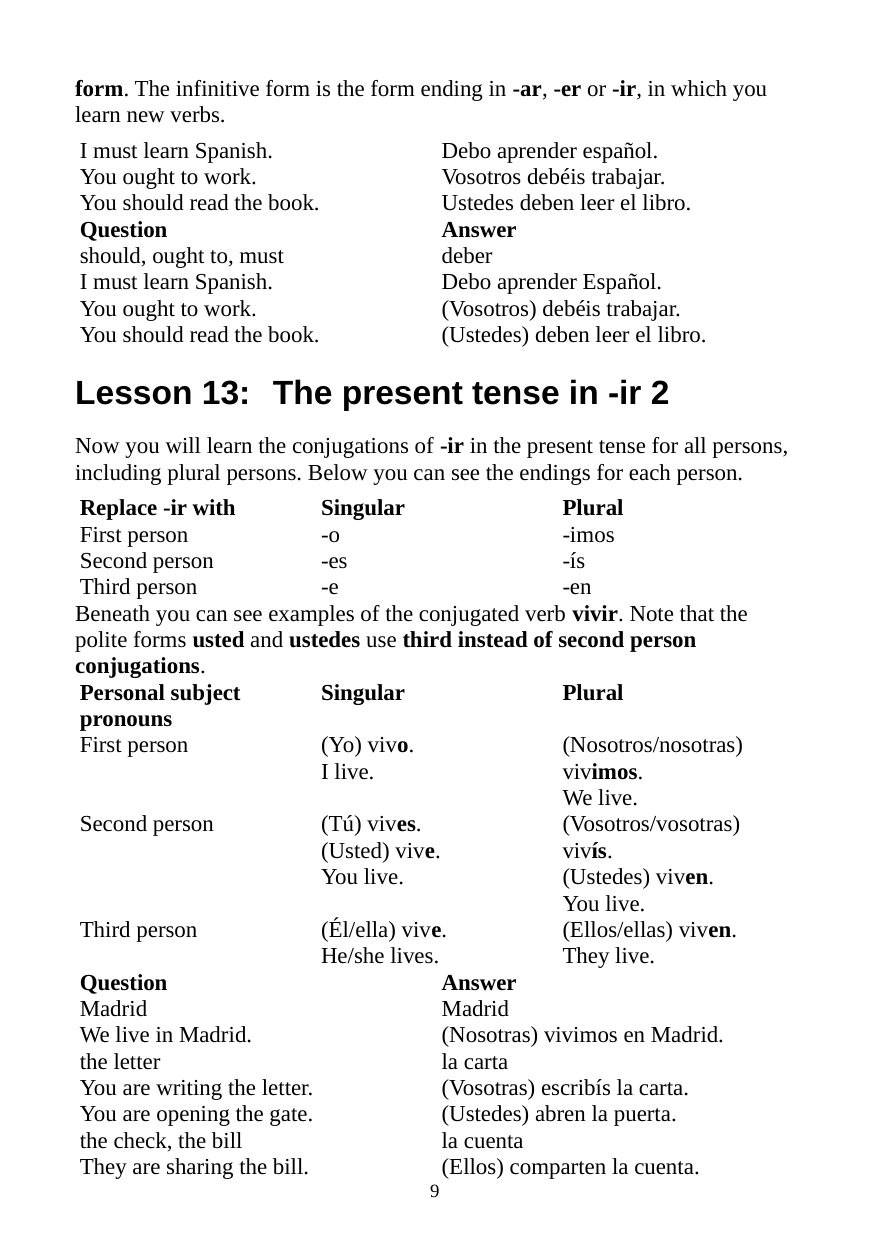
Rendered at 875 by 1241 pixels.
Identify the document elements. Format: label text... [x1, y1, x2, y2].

table_cell (Tú) vives. (Usted) vive. You live. [316, 811, 558, 916]
table_cell Third person [75, 573, 316, 600]
table_cell should, ought to, must [75, 242, 437, 268]
table_cell (Vosotras) escribís la carta. [437, 1074, 799, 1100]
table_cell You should read the book. [75, 321, 437, 347]
table_cell (Vosotros) debéis trabajar. [437, 295, 799, 321]
table_cell (Ustedes) deben leer el libro. [437, 321, 799, 347]
table_cell Vosotros debéis trabajar. [437, 163, 799, 189]
table_cell deber [437, 242, 799, 268]
table_cell (Ellos) comparten la cuenta. [437, 1153, 799, 1179]
table_cell -e [316, 573, 558, 600]
table_cell -o [316, 521, 558, 547]
table_header Singular [316, 679, 558, 731]
table_cell (Ustedes) abren la puerta. [437, 1100, 799, 1127]
table_cell (Nosotras) vivimos en Madrid. [437, 1021, 799, 1048]
table_header Question [75, 969, 437, 995]
table_cell Third person [75, 916, 316, 969]
text Now you will learn the conjugations of -ir in the present tense for all persons, including plural persons. Below you can see the endings for each person. [75, 433, 799, 485]
table_header Answer [437, 969, 799, 995]
table_cell la cuenta [437, 1127, 799, 1153]
table_cell You ought to work. [75, 163, 437, 189]
table_header Plural [558, 494, 799, 521]
table_cell (Nosotros/nosotras) vivimos. We live. [558, 731, 799, 811]
table_header Personal subject pronouns [75, 679, 316, 731]
subtitle The present tense in -ir 2 [75, 372, 799, 411]
table_header Debo aprender español. [437, 137, 799, 163]
table_cell -ís [558, 547, 799, 573]
table_cell Madrid [437, 995, 799, 1021]
table_header Singular [316, 494, 558, 521]
table_cell Second person [75, 811, 316, 916]
table_cell Ustedes deben leer el libro. [437, 189, 799, 216]
table_cell I must learn Spanish. [75, 269, 437, 295]
table_cell You should read the book. [75, 189, 437, 216]
table_cell -es [316, 547, 558, 573]
table_cell We live in Madrid. [75, 1021, 437, 1048]
table_cell Second person [75, 547, 316, 573]
table_cell la carta [437, 1048, 799, 1074]
table_cell (Él/ella) vive. He/she lives. [316, 916, 558, 969]
table_cell They are sharing the bill. [75, 1153, 437, 1179]
table_header Replace -ir with [75, 494, 316, 521]
table_cell the check, the bill [75, 1127, 437, 1153]
table_header I must learn Spanish. [75, 137, 437, 163]
text Beneath you can see examples of the conjugated verb vivir. Note that the polite forms usted and ustedes use third instead of second person conjugations. [75, 600, 799, 679]
table_cell (Yo) vivo. I live. [316, 731, 558, 811]
table_header Answer [437, 216, 799, 242]
table_cell -en [558, 573, 799, 600]
table_cell Debo aprender Español. [437, 269, 799, 295]
table_cell -imos [558, 521, 799, 547]
table_cell First person [75, 521, 316, 547]
table_header Plural [558, 679, 799, 731]
table_cell (Vosotros/vosotras) vivís. (Ustedes) viven. You live. [558, 811, 799, 916]
text form. The infinitive form is the form ending in -ar, -er or -ir, in which you learn new verbs. [75, 75, 799, 128]
table_cell First person [75, 731, 316, 811]
table_cell You are opening the gate. [75, 1100, 437, 1127]
table_cell (Ellos/ellas) viven. They live. [558, 916, 799, 969]
table_cell You ought to work. [75, 295, 437, 321]
table_header Question [75, 216, 437, 242]
table_cell Madrid [75, 995, 437, 1021]
table_cell You are writing the letter. [75, 1074, 437, 1100]
table_cell the letter [75, 1048, 437, 1074]
